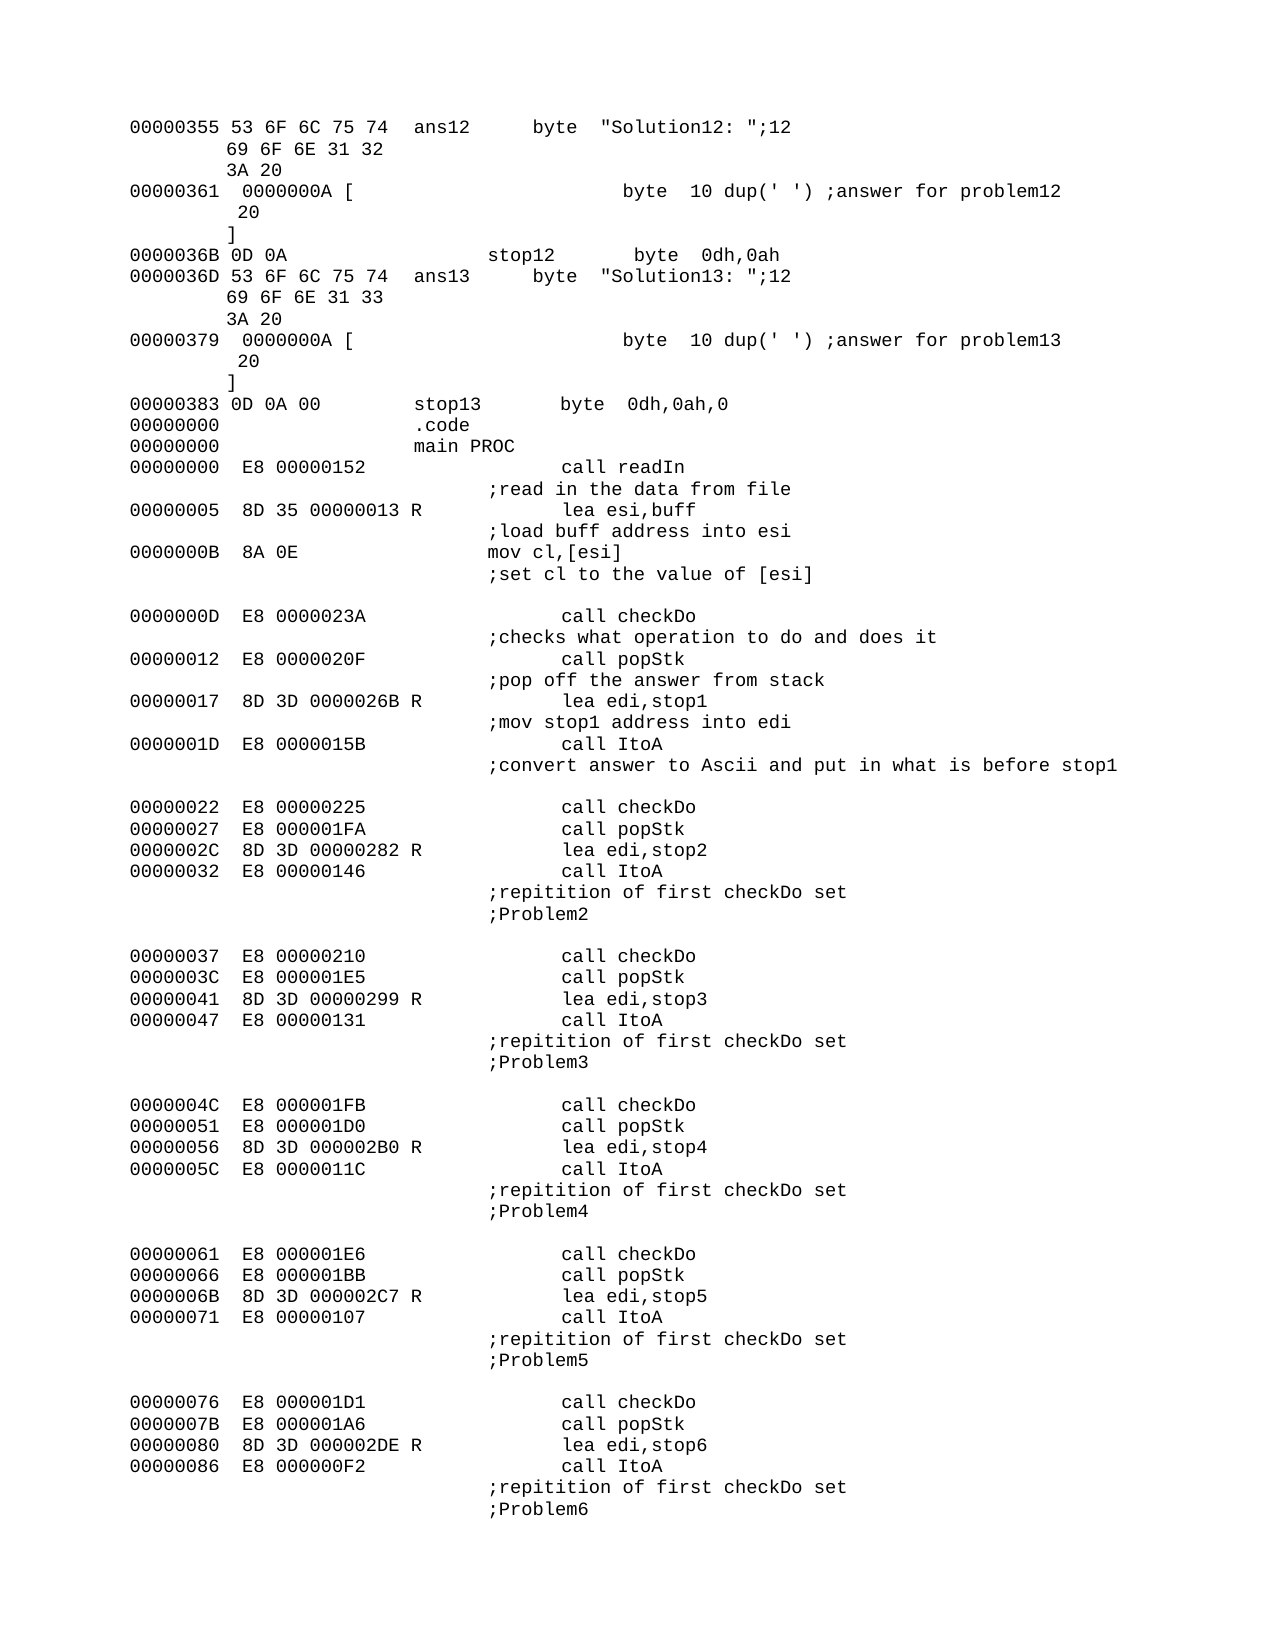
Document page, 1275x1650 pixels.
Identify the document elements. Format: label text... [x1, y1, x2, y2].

text 0000006B 8D 3D 000002C7 R lea edi,stop5 [118, 1287, 1157, 1308]
text 00000017 8D 3D 0000026B R lea edi,stop1 [118, 692, 1157, 713]
text 00000032 E8 00000146 call ItoA [118, 862, 1157, 883]
text ;pop off the answer from stack [118, 671, 1157, 692]
text ;Problem4 [118, 1202, 1157, 1223]
text 00000022 E8 00000225 call checkDo [118, 798, 1157, 819]
text 00000086 E8 000000F2 call ItoA [118, 1457, 1157, 1478]
text ;Problem3 [118, 1053, 1157, 1074]
text 00000076 E8 000001D1 call checkDo [118, 1393, 1157, 1414]
text 3A 20 [118, 309, 1157, 331]
text 00000012 E8 0000020F call popStk [118, 649, 1157, 671]
text ] [118, 373, 1157, 394]
text 00000355 53 6F 6C 75 74 ans12 byte "Solution12: ";12 [118, 118, 1157, 139]
text 3A 20 [118, 161, 1157, 182]
text ;read in the data from file [118, 479, 1157, 501]
text ;repitition of first checkDo set [118, 1329, 1157, 1351]
text 00000080 8D 3D 000002DE R lea edi,stop6 [118, 1436, 1157, 1457]
text 00000000 .code [118, 416, 1157, 437]
text 00000071 E8 00000107 call ItoA [118, 1308, 1157, 1329]
text ;convert answer to Ascii and put in what is before stop1 [118, 756, 1157, 777]
text 0000003C E8 000001E5 call popStk [118, 968, 1157, 989]
text ;Problem2 [118, 904, 1157, 926]
text ;set cl to the value of [esi] [118, 564, 1157, 586]
text 00000066 E8 000001BB call popStk [118, 1266, 1157, 1287]
text 0000036B 0D 0A stop12 byte 0dh,0ah [118, 246, 1157, 267]
text 00000027 E8 000001FA call popStk [118, 819, 1157, 841]
text ;Problem5 [118, 1351, 1157, 1372]
text 20 [118, 352, 1157, 373]
text 00000005 8D 35 00000013 R lea esi,buff [118, 501, 1157, 522]
text ;checks what operation to do and does it [118, 628, 1157, 649]
text ;mov stop1 address into edi [118, 713, 1157, 734]
text 0000000B 8A 0E mov cl,[esi] [118, 543, 1157, 564]
text ] [118, 224, 1157, 246]
text 00000041 8D 3D 00000299 R lea edi,stop3 [118, 989, 1157, 1011]
text 20 [118, 203, 1157, 224]
text 00000051 E8 000001D0 call popStk [118, 1117, 1157, 1138]
text 00000037 E8 00000210 call checkDo [118, 947, 1157, 968]
text 0000036D 53 6F 6C 75 74 ans13 byte "Solution13: ";12 [118, 267, 1157, 288]
text 00000361 0000000A [ byte 10 dup(' ') ;answer for problem12 [118, 182, 1157, 203]
text ;repitition of first checkDo set [118, 1032, 1157, 1053]
text 00000383 0D 0A 00 stop13 byte 0dh,0ah,0 [118, 394, 1157, 416]
text ;load buff address into esi [118, 522, 1157, 543]
text 69 6F 6E 31 32 [118, 139, 1157, 161]
text 00000379 0000000A [ byte 10 dup(' ') ;answer for problem13 [118, 331, 1157, 352]
text ;repitition of first checkDo set [118, 883, 1157, 904]
text ;repitition of first checkDo set [118, 1181, 1157, 1202]
text 0000004C E8 000001FB call checkDo [118, 1096, 1157, 1117]
text 0000007B E8 000001A6 call popStk [118, 1414, 1157, 1436]
text 0000005C E8 0000011C call ItoA [118, 1159, 1157, 1181]
text 0000001D E8 0000015B call ItoA [118, 734, 1157, 756]
text 00000061 E8 000001E6 call checkDo [118, 1244, 1157, 1266]
text 00000056 8D 3D 000002B0 R lea edi,stop4 [118, 1138, 1157, 1159]
text ;repitition of first checkDo set [118, 1478, 1157, 1499]
text ;Problem6 [118, 1499, 1157, 1521]
text 00000047 E8 00000131 call ItoA [118, 1011, 1157, 1032]
text 69 6F 6E 31 33 [118, 288, 1157, 309]
text 0000000D E8 0000023A call checkDo [118, 607, 1157, 628]
text 00000000 main PROC [118, 437, 1157, 458]
text 0000002C 8D 3D 00000282 R lea edi,stop2 [118, 841, 1157, 862]
text 00000000 E8 00000152 call readIn [118, 458, 1157, 479]
